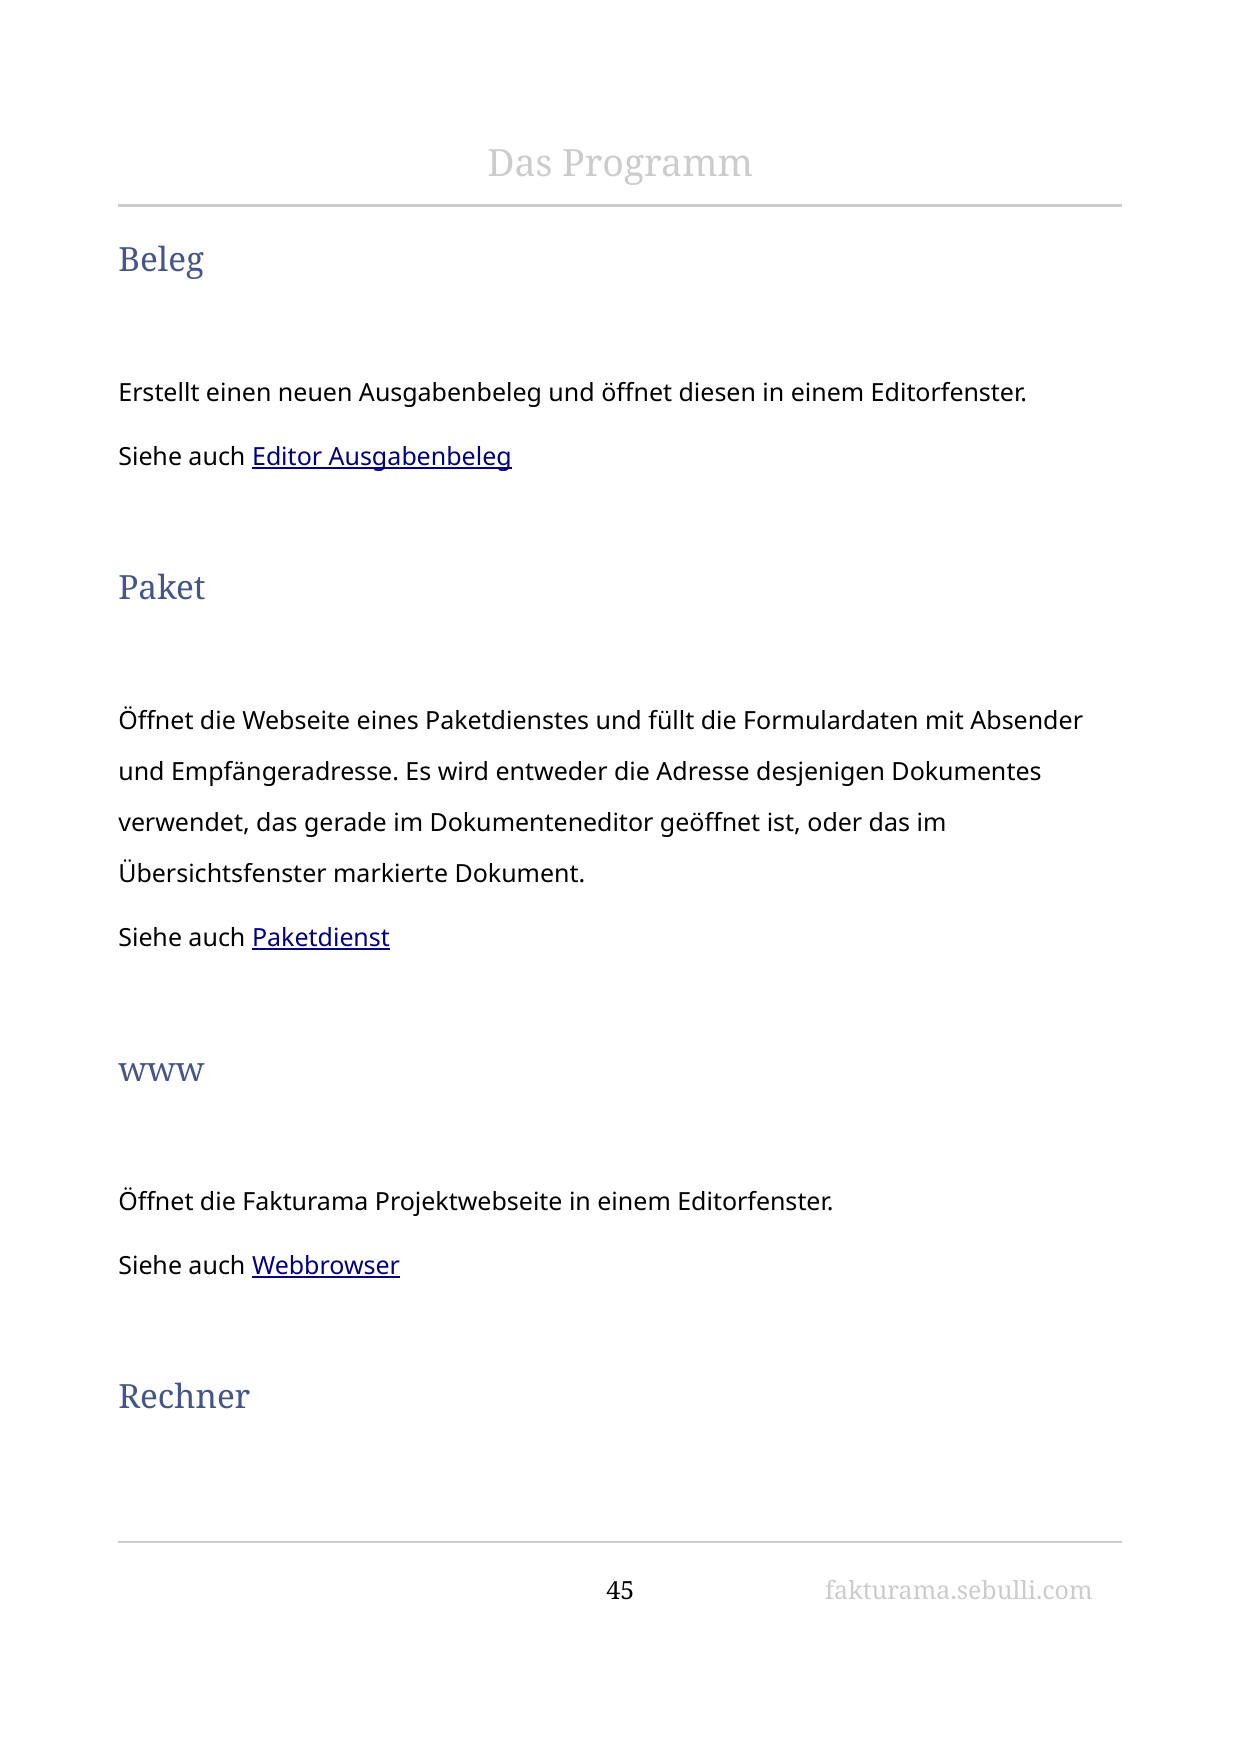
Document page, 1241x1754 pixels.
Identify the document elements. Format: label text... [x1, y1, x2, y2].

subtitle Rechner [118, 1373, 1122, 1419]
text Siehe auch Editor Ausgabenbeleg [118, 438, 1122, 472]
subtitle Paket [118, 564, 1122, 609]
subtitle www [118, 1045, 1122, 1091]
text Öffnet die Webseite eines Paketdienstes und füllt die Formulardaten mit Absender und Empfängeradresse. Es wird entweder die Adresse desjenigen Dokumentes verwendet, das gerade im Dokumenteneditor geöffnet ist, oder das im Übersichtsfenster markierte Dokument. [118, 703, 1122, 890]
subtitle Beleg [118, 236, 1122, 282]
text Öffnet die Fakturama Projektwebseite in einem Editorfenster. [118, 1184, 1122, 1218]
text Siehe auch Webbrowser [118, 1247, 1122, 1281]
text Erstellt einen neuen Ausgabenbeleg und öffnet diesen in einem Editorfenster. [118, 374, 1122, 409]
text Siehe auch Paketdienst [118, 919, 1122, 953]
